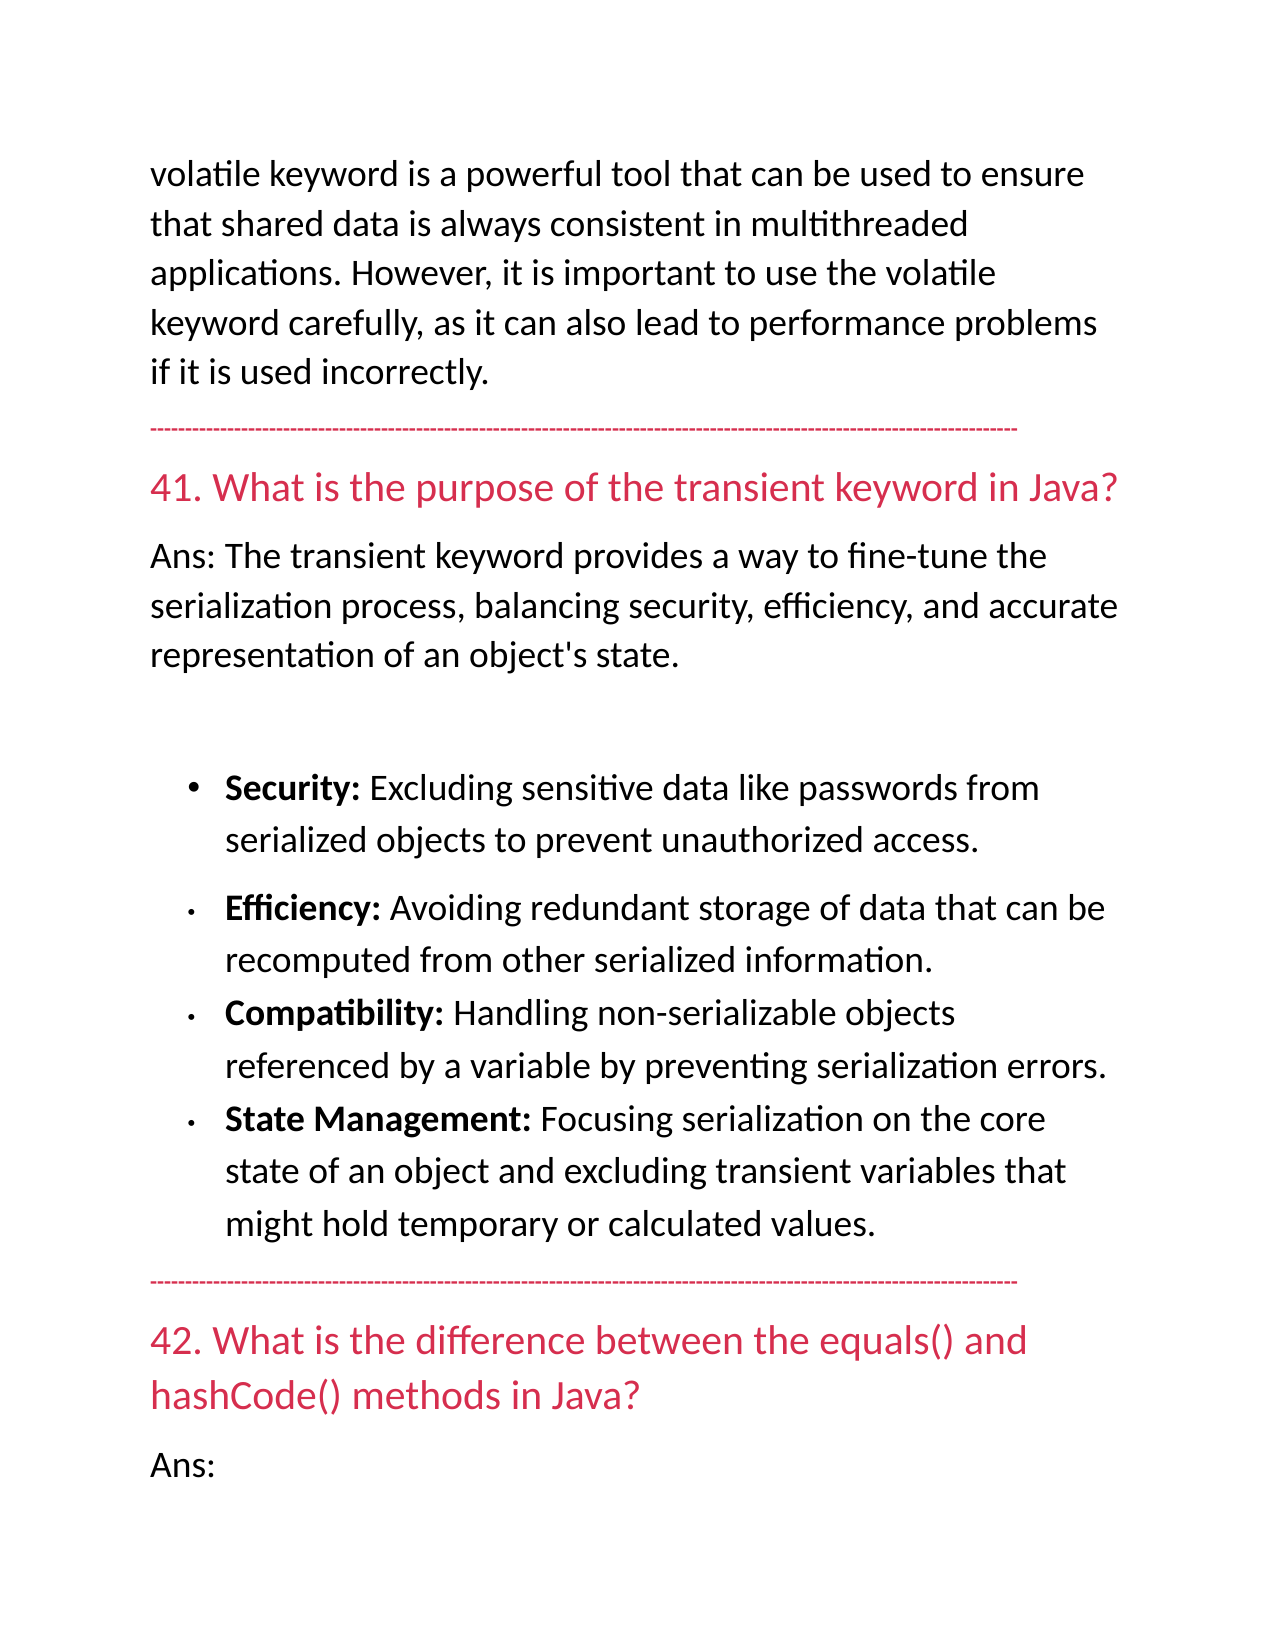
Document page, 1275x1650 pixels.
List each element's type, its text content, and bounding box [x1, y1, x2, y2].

list Efficiency: Avoiding redundant storage of data that can be recomputed from other serialized information. [187, 884, 1125, 982]
text ---------------------------------------------------------------------------------------------------------------------------- [150, 1267, 1125, 1295]
text Ans: The transient keyword provides a way to fine-tune the serialization process, balancing security, efficiency, and accurate representation of an object's state. [150, 532, 1125, 677]
text ---------------------------------------------------------------------------------------------------------------------------- [150, 414, 1125, 442]
text volatile keyword is a powerful tool that can be used to ensure that shared data is always consistent in multithreaded applications. However, it is important to use the volatile keyword carefully, as it can also lead to performance problems if it is used incorrectly. [150, 150, 1125, 394]
list Security: Excluding sensitive data like passwords from serialized objects to prevent unauthorized access. [187, 764, 1125, 862]
text 42. What is the difference between the equals() and hashCode() methods in Java? [150, 1314, 1125, 1420]
list Compatibility: Handling non-serializable objects referenced by a variable by preventing serialization errors. [187, 989, 1125, 1088]
list State Management: Focusing serialization on the core state of an object and excluding transient variables that might hold temporary or calculated values. [187, 1094, 1125, 1246]
text 41. What is the purpose of the transient keyword in Java? [150, 461, 1125, 512]
text Ans: [150, 1441, 1125, 1486]
